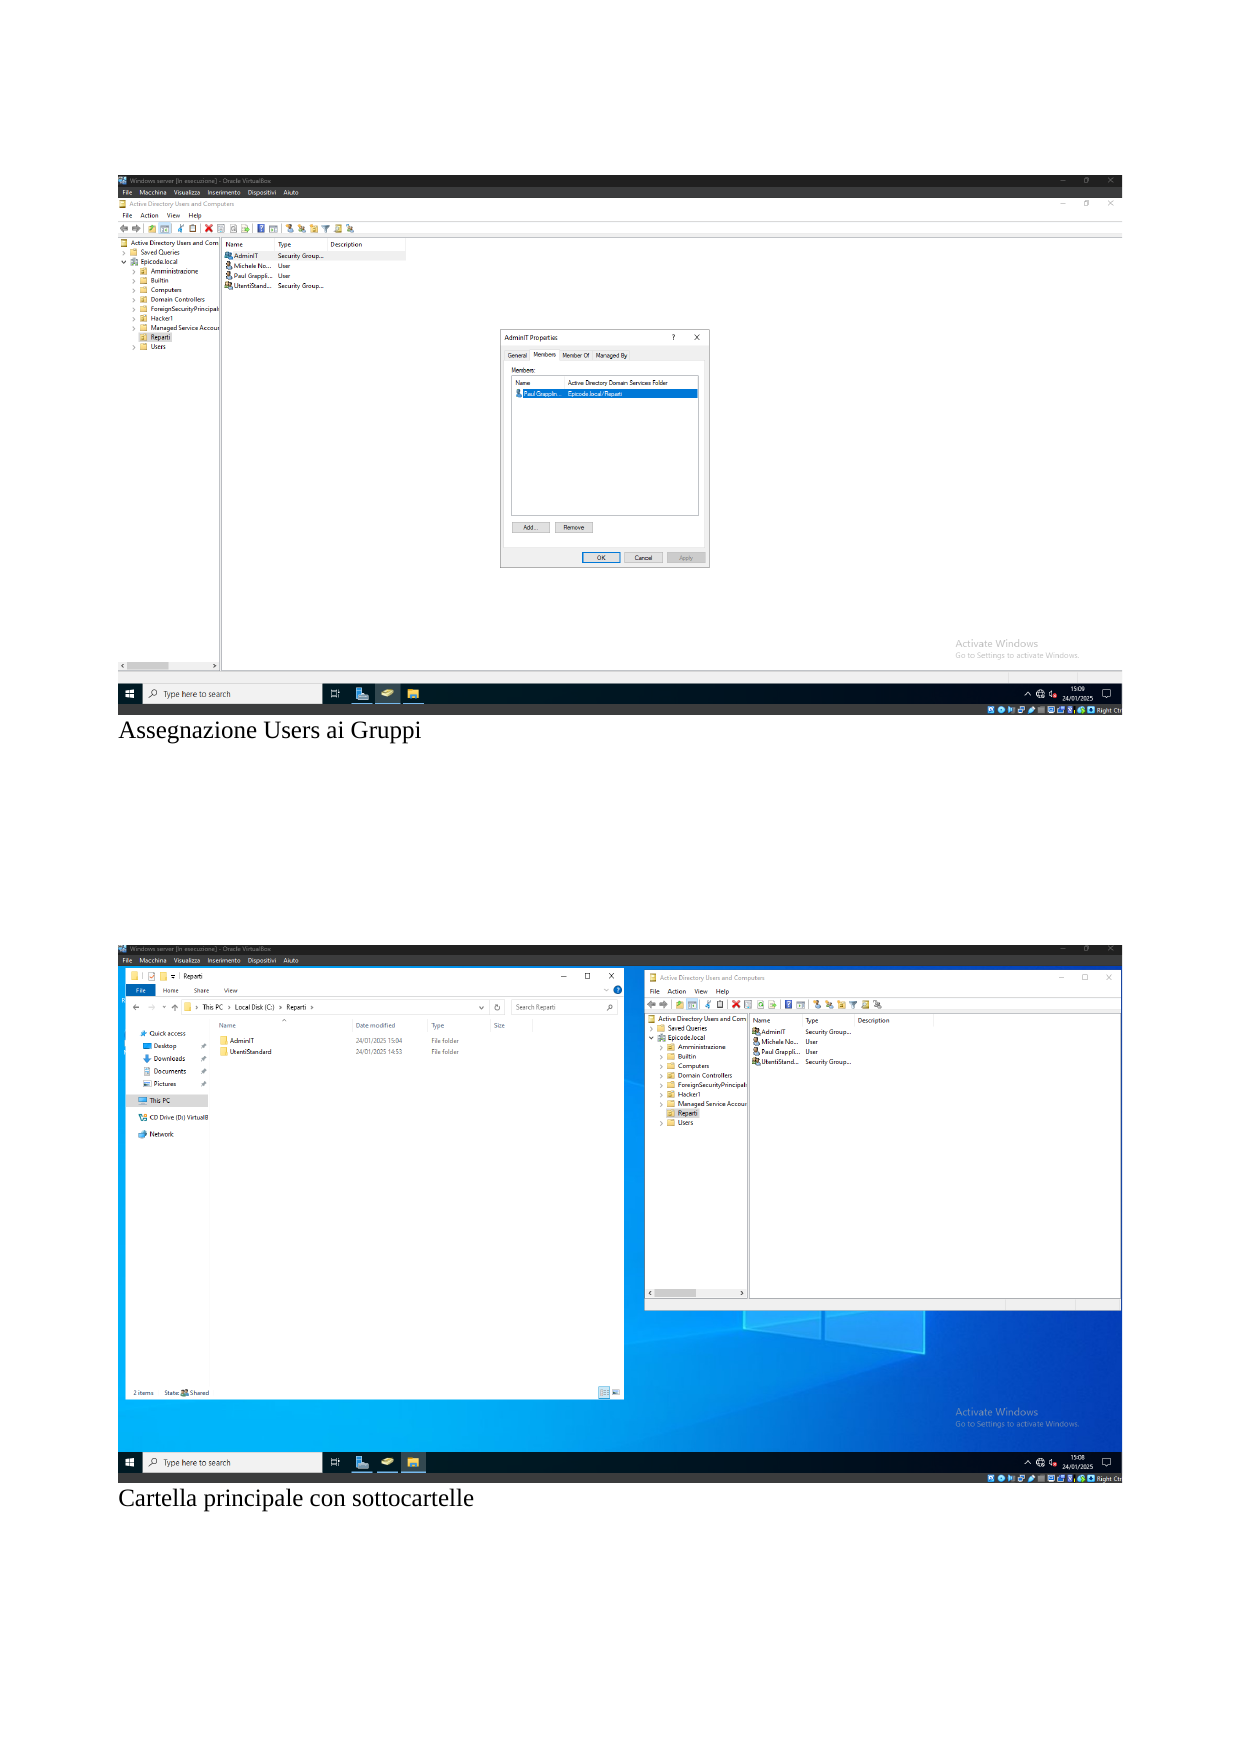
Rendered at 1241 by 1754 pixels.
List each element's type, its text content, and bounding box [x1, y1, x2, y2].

text Cartella principale con sottocartelle [118, 1483, 1122, 1512]
text Assegnazione Users ai Gruppi [118, 715, 1122, 744]
picture [118, 175, 1123, 715]
picture [118, 945, 1123, 1483]
